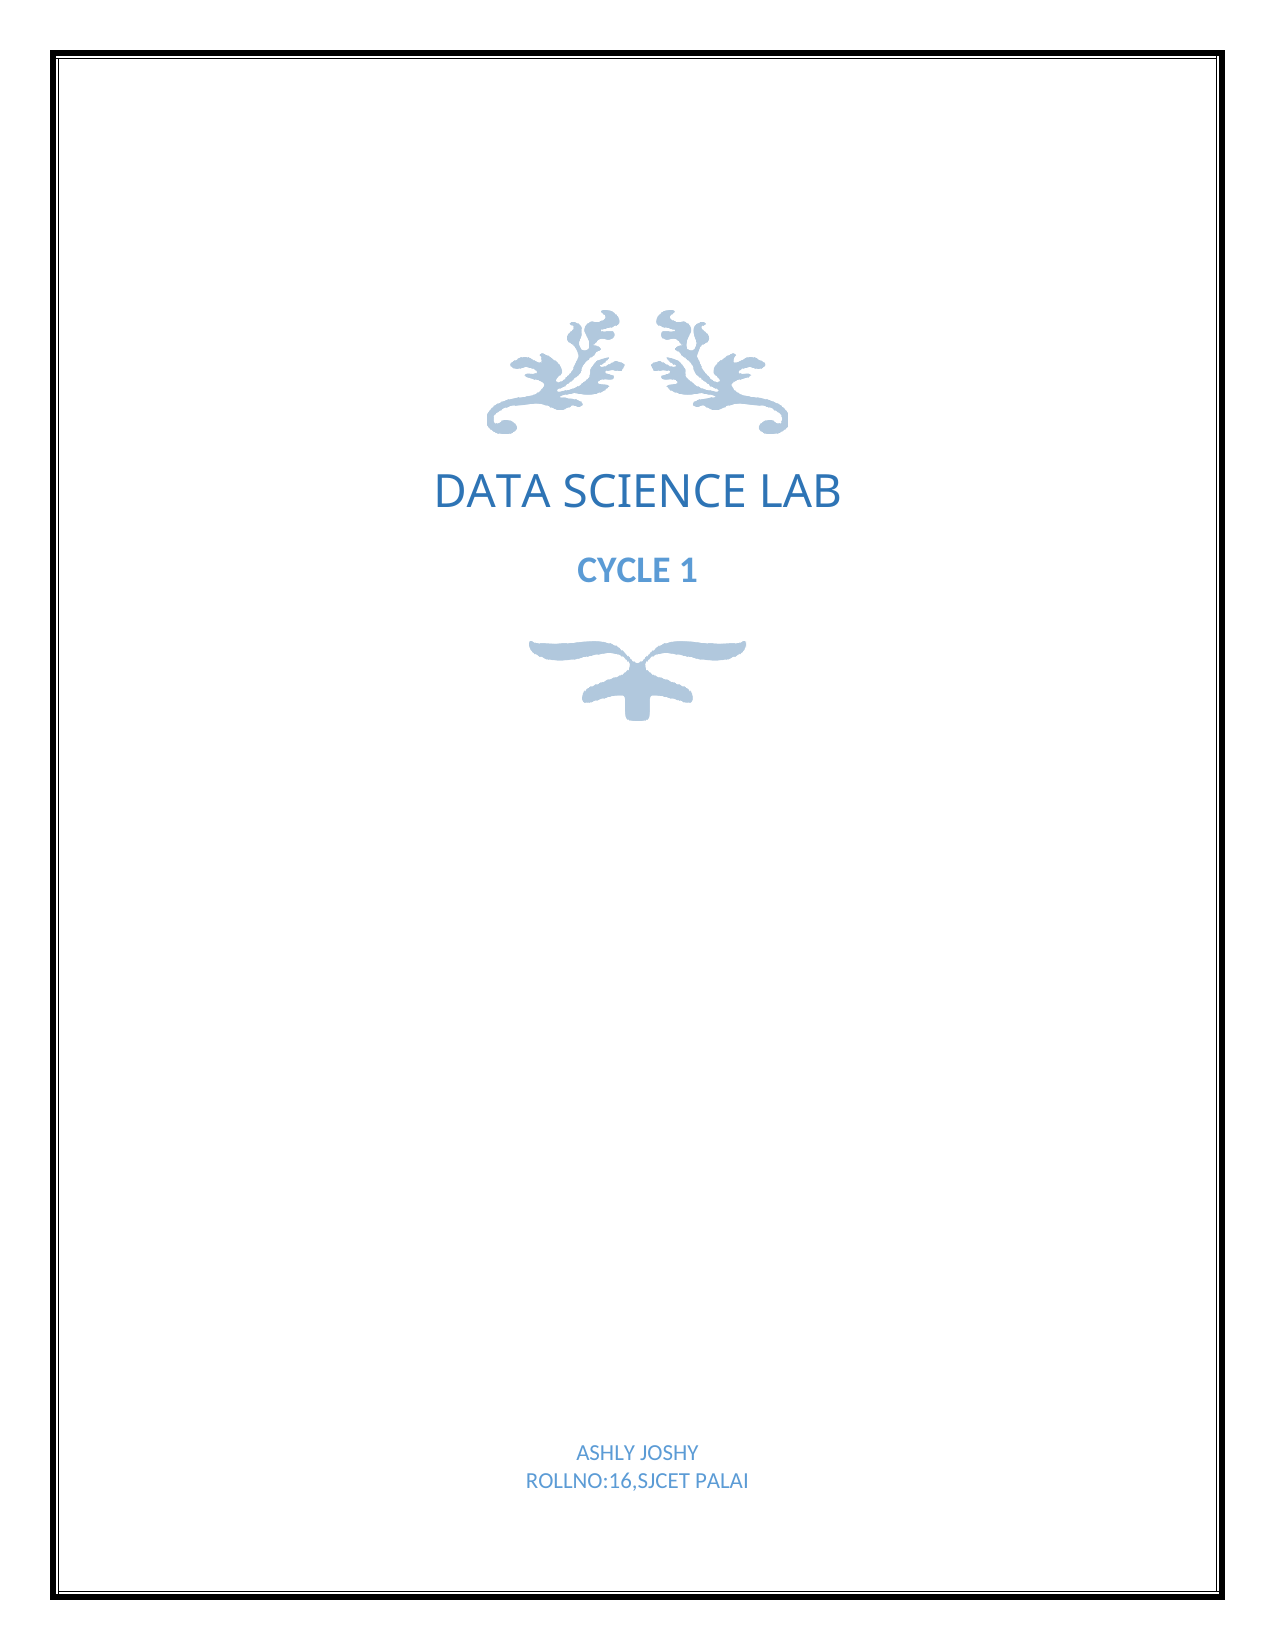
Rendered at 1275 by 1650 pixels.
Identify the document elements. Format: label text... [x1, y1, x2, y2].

text DATA SCIENCE LAB [150, 458, 1125, 521]
text CYCLE 1 [150, 546, 1125, 592]
picture [529, 641, 747, 721]
picture [487, 310, 788, 434]
